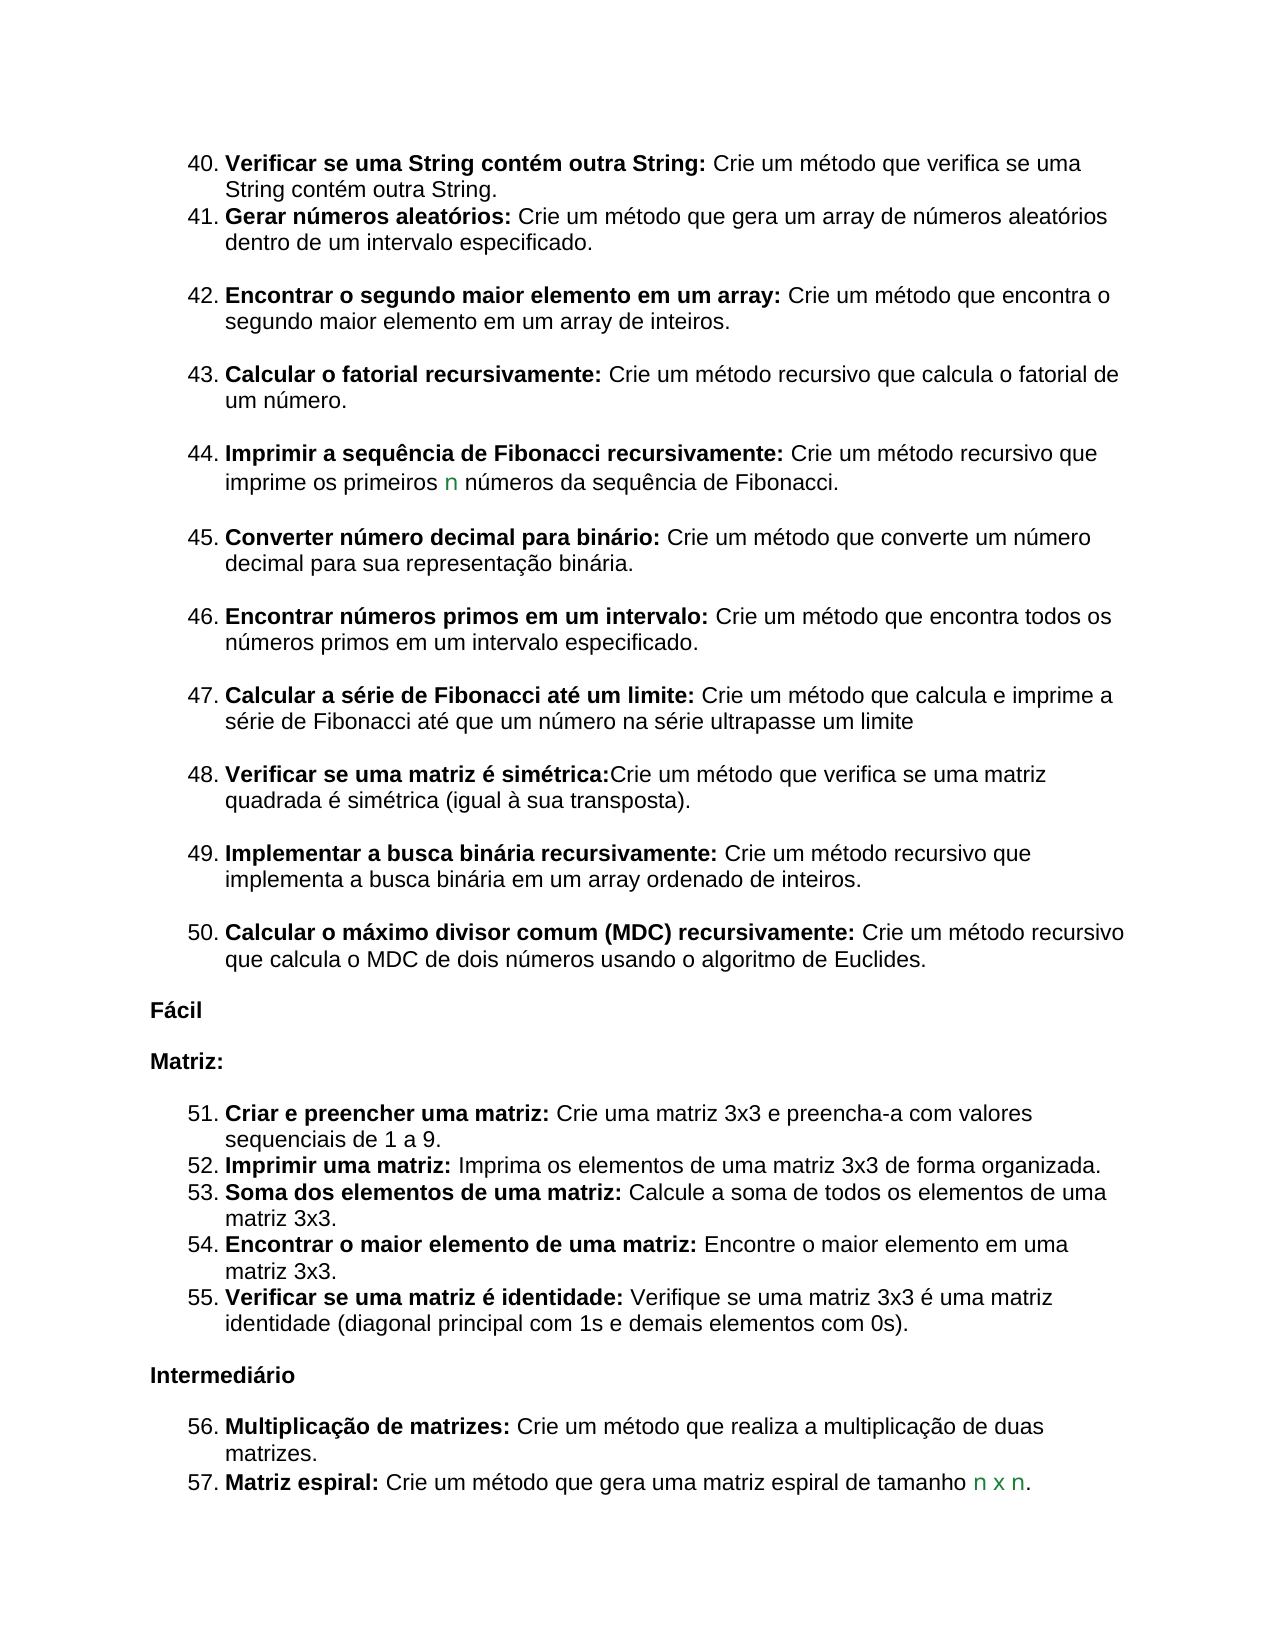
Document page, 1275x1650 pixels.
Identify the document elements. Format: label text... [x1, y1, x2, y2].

list Multiplicação de matrizes: Crie um método que realiza a multiplicação de duas matrizes. [187, 1413, 1125, 1466]
text Matriz: [150, 1048, 1125, 1074]
list Imprimir a sequência de Fibonacci recursivamente: Crie um método recursivo que imprime os primeiros n números da sequência de Fibonacci. [187, 440, 1125, 524]
list Calcular o fatorial recursivamente: Crie um método recursivo que calcula o fatorial de um número. [187, 361, 1125, 440]
text Fácil [150, 997, 1125, 1023]
list Imprimir uma matriz: Imprima os elementos de uma matriz 3x3 de forma organizada. [187, 1152, 1125, 1179]
list Calcular o máximo divisor comum (MDC) recursivamente: Crie um método recursivo que calcula o MDC de dois números usando o algoritmo de Euclides. [187, 919, 1125, 972]
list Encontrar o segundo maior elemento em um array: Crie um método que encontra o segundo maior elemento em um array de inteiros. [187, 282, 1125, 361]
list Soma dos elementos de uma matriz: Calcule a soma de todos os elementos de uma matriz 3x3. [187, 1179, 1125, 1231]
text Intermediário [150, 1362, 1125, 1388]
list Verificar se uma matriz é simétrica:Crie um método que verifica se uma matriz quadrada é simétrica (igual à sua transposta). [187, 761, 1125, 840]
list Calcular a série de Fibonacci até um limite: Crie um método que calcula e imprime a série de Fibonacci até que um número na série ultrapasse um limite [187, 682, 1125, 761]
list Verificar se uma String contém outra String: Crie um método que verifica se uma String contém outra String. [187, 150, 1125, 203]
list Criar e preencher uma matriz: Crie uma matriz 3x3 e preencha-a com valores sequenciais de 1 a 9. [187, 1099, 1125, 1152]
list Gerar números aleatórios: Crie um método que gera um array de números aleatórios dentro de um intervalo especificado. [187, 203, 1125, 282]
list Encontrar o maior elemento de uma matriz: Encontre o maior elemento em uma matriz 3x3. [187, 1231, 1125, 1284]
list Converter número decimal para binário: Crie um método que converte um número decimal para sua representação binária. [187, 524, 1125, 603]
list Verificar se uma matriz é identidade: Verifique se uma matriz 3x3 é uma matriz identidade (diagonal principal com 1s e demais elementos com 0s). [187, 1284, 1125, 1337]
list Matriz espiral: Crie um método que gera uma matriz espiral de tamanho n x n. [187, 1466, 1125, 1497]
list Implementar a busca binária recursivamente: Crie um método recursivo que implementa a busca binária em um array ordenado de inteiros. [187, 840, 1125, 919]
list Encontrar números primos em um intervalo: Crie um método que encontra todos os números primos em um intervalo especificado. [187, 603, 1125, 682]
